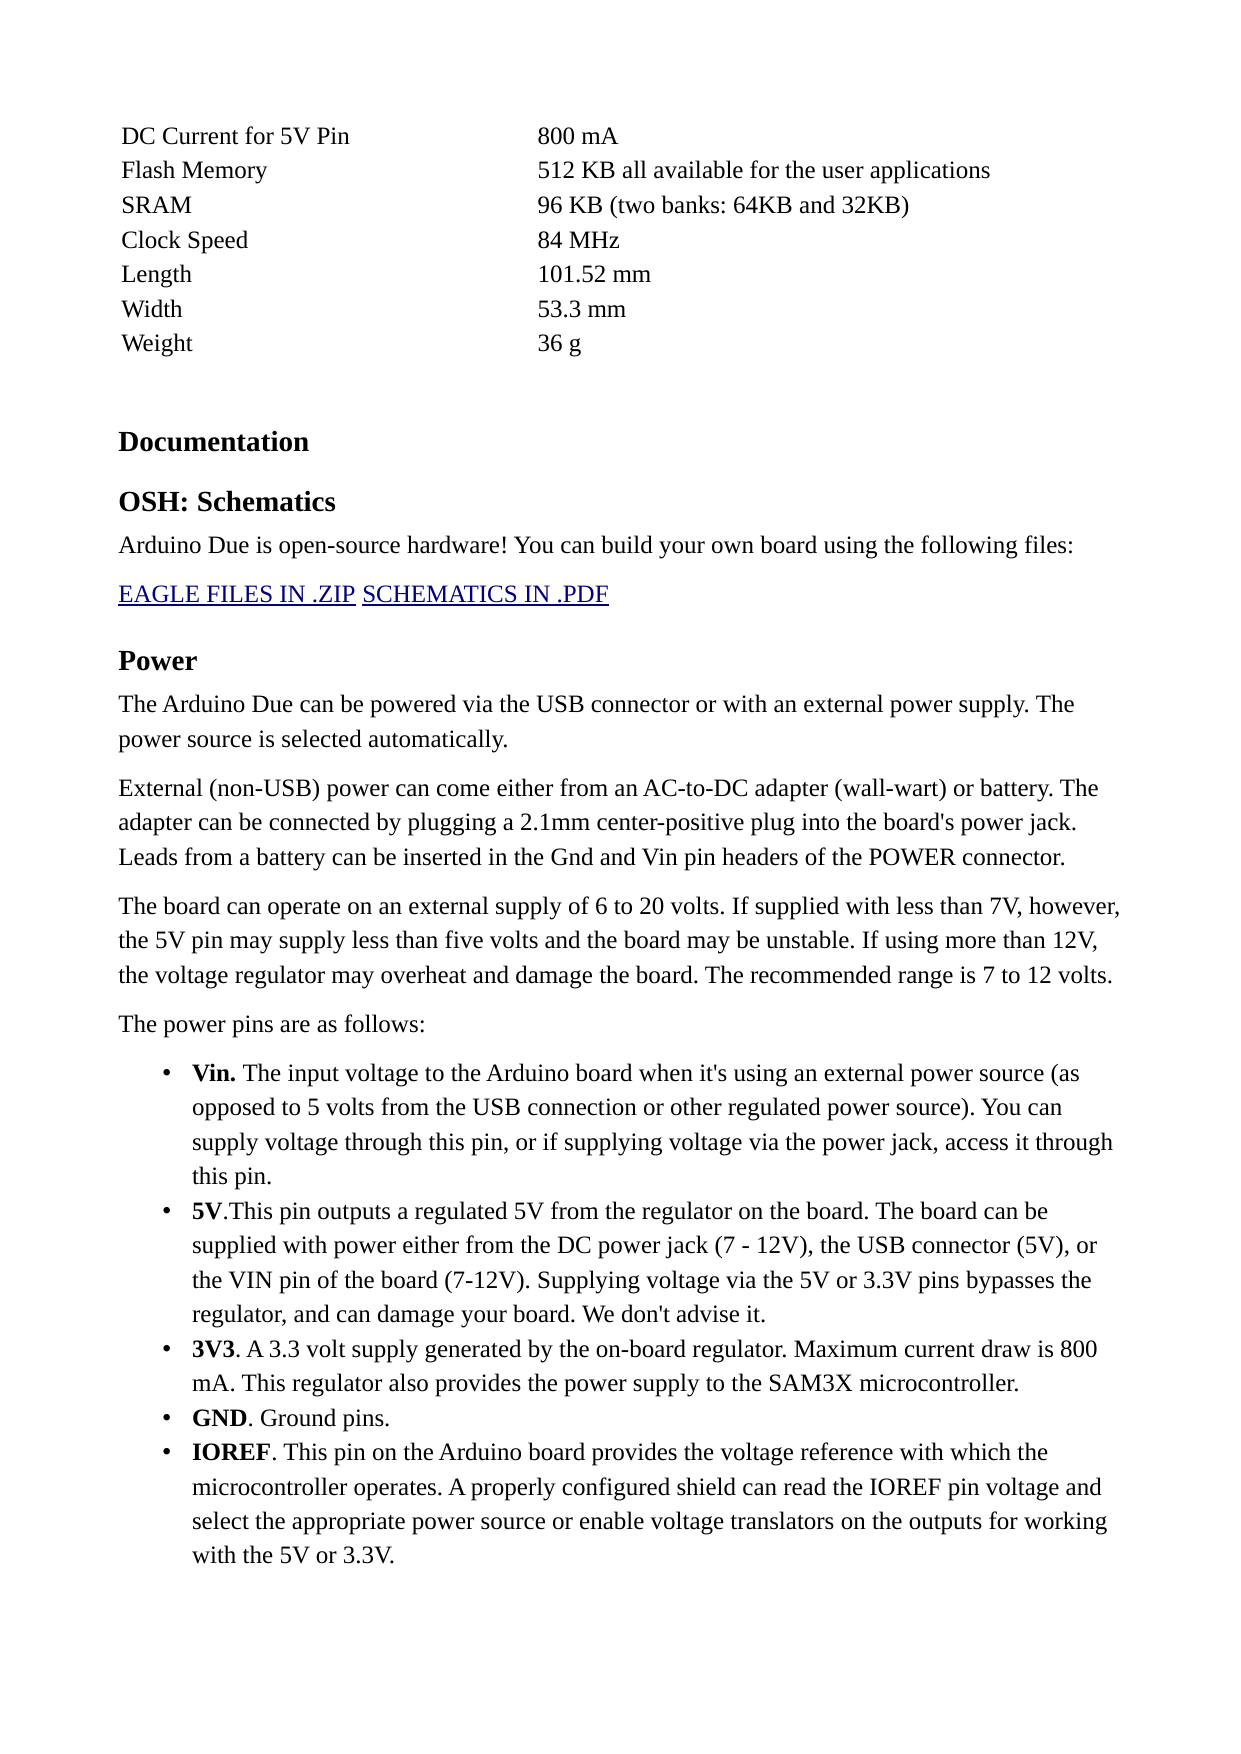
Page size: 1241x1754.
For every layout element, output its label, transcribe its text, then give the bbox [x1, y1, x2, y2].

subtitle Documentation [118, 424, 1122, 457]
text The Arduino Due can be powered via the USB connector or with an external power supply. The power source is selected automatically. [118, 689, 1122, 752]
text EAGLE FILES IN .ZIP SCHEMATICS IN .PDF [118, 579, 1122, 608]
list 5V.This pin outputs a regulated 5V from the regulator on the board. The board can be supplied with power either from the DC power jack (7 - 12V), the USB connector (5V), or the VIN pin of the board (7-12V). Supplying voltage via the 5V or 3.3V pins bypasses the regulator, and can damage your board. We don't advise it. [162, 1196, 1122, 1328]
table_cell 800 mA [534, 118, 1002, 153]
subtitle Power [118, 643, 1122, 677]
list 3V3. A 3.3 volt supply generated by the on-board regulator. Maximum current draw is 800 mA. This regulator also provides the power supply to the SAM3X microcontroller. [162, 1334, 1122, 1397]
table_cell 512 KB all available for the user applications [534, 153, 1002, 187]
text External (non-USB) power can come either from an AC-to-DC adapter (wall-wart) or battery. The adapter can be connected by plugging a 2.1mm center-positive plug into the board's power jack. Leads from a battery can be inserted in the Gnd and Vin pin headers of the POWER connector. [118, 773, 1122, 871]
table_cell 84 MHz [534, 222, 1002, 256]
table_cell 53.3 mm [534, 291, 1002, 326]
list GND. Ground pins. [162, 1403, 1122, 1431]
table_cell Flash Memory [118, 153, 534, 187]
table_cell Clock Speed [118, 222, 534, 256]
table_cell 36 g [534, 326, 1002, 360]
table_cell Weight [118, 326, 534, 360]
table_cell DC Current for 5V Pin [118, 118, 534, 153]
table_cell 96 KB (two banks: 64KB and 32KB) [534, 187, 1002, 222]
text The power pins are as follows: [118, 1009, 1122, 1038]
table_cell Length [118, 256, 534, 291]
list Vin. The input voltage to the Arduino board when it's using an external power source (as opposed to 5 volts from the USB connection or other regulated power source). You can supply voltage through this pin, or if supplying voltage via the power jack, access it through this pin. [162, 1058, 1122, 1190]
list IOREF. This pin on the Arduino board provides the voltage reference with which the microcontroller operates. A properly configured shield can read the IOREF pin voltage and select the appropriate power source or enable voltage translators on the outputs for working with the 5V or 3.3V. [162, 1437, 1122, 1569]
text Arduino Due is open-source hardware! You can build your own board using the following files: [118, 531, 1122, 559]
table_cell SRAM [118, 187, 534, 222]
text The board can operate on an external supply of 6 to 20 volts. If supplied with less than 7V, however, the 5V pin may supply less than five volts and the board may be unstable. If using more than 12V, the voltage regulator may overheat and damage the board. The recommended range is 7 to 12 volts. [118, 891, 1122, 988]
table_cell Width [118, 291, 534, 326]
subtitle OSH: Schematics [118, 484, 1122, 518]
table_cell 101.52 mm [534, 256, 1002, 291]
